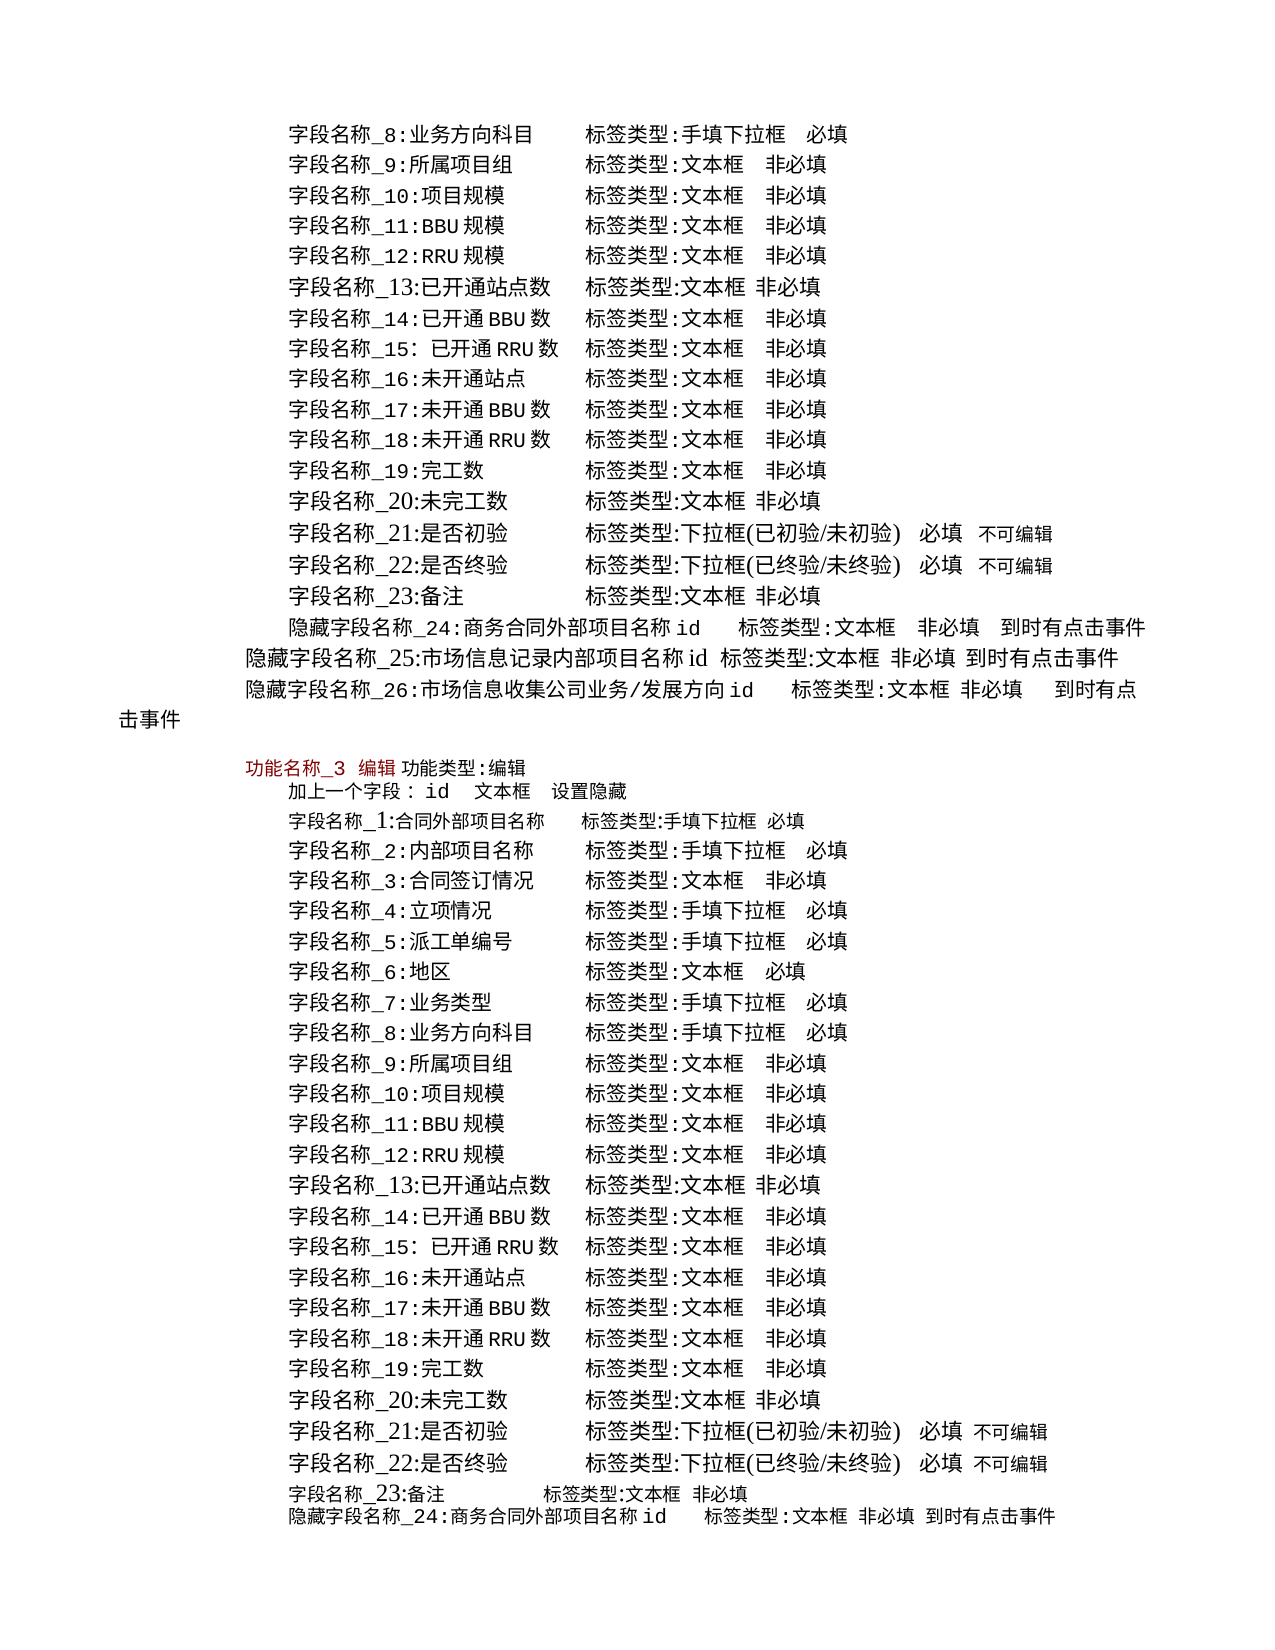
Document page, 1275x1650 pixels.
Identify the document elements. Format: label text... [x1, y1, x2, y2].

text 字段名称_22:是否终验 标签类型:下拉框(已终验/未终验) 必填 不可编辑 [118, 1446, 1157, 1478]
text 字段名称_9:所属项目组 标签类型:文本框 非必填 [118, 148, 1157, 179]
text 字段名称_3:合同签订情况 标签类型:文本框 非必填 [118, 864, 1157, 895]
text 字段名称_7:业务类型 标签类型:手填下拉框 必填 [118, 986, 1157, 1016]
text 字段名称_9:所属项目组 标签类型:文本框 非必填 [118, 1047, 1157, 1077]
text 字段名称_23:备注 标签类型:文本框 非必填 [118, 579, 1157, 611]
text 字段名称_10:项目规模 标签类型:文本框 非必填 [118, 179, 1157, 209]
text 字段名称_11:BBU规模 标签类型:文本框 非必填 [118, 209, 1157, 240]
text 字段名称_20:未完工数 标签类型:文本框 非必填 [118, 484, 1157, 516]
text 字段名称_21:是否初验 标签类型:下拉框(已初验/未初验) 必填 不可编辑 [118, 1414, 1157, 1446]
text 字段名称_11:BBU规模 标签类型:文本框 非必填 [118, 1108, 1157, 1138]
text 隐藏字段名称_24:商务合同外部项目名称id 标签类型:文本框 非必填 到时有点击事件 [118, 611, 1157, 641]
text 字段名称_4:立项情况 标签类型:手填下拉框 必填 [118, 895, 1157, 925]
text 字段名称_15：已开通RRU数 标签类型:文本框 非必填 [118, 1231, 1157, 1261]
text 隐藏字段名称_25:市场信息记录内部项目名称id 标签类型:文本框 非必填 到时有点击事件 [118, 641, 1157, 673]
text 字段名称_18:未开通RRU数 标签类型:文本框 非必填 [118, 1322, 1157, 1352]
text 字段名称_18:未开通RRU数 标签类型:文本框 非必填 [118, 423, 1157, 454]
text 字段名称_20:未完工数 标签类型:文本框 非必填 [118, 1383, 1157, 1414]
text 字段名称_19:完工数 标签类型:文本框 非必填 [118, 454, 1157, 484]
text 加上一个字段 ：id 文本框 设置隐藏 [118, 781, 1157, 805]
text 字段名称_17:未开通BBU数 标签类型:文本框 非必填 [118, 1291, 1157, 1322]
text 字段名称_12:RRU规模 标签类型:文本框 非必填 [118, 240, 1157, 270]
text 字段名称_17:未开通BBU数 标签类型:文本框 非必填 [118, 393, 1157, 423]
text 功能名称_3 编辑 功能类型:编辑 [118, 757, 1157, 781]
text 字段名称_15：已开通RRU数 标签类型:文本框 非必填 [118, 332, 1157, 363]
text 字段名称_10:项目规模 标签类型:文本框 非必填 [118, 1077, 1157, 1108]
text 字段名称_13:已开通站点数 标签类型:文本框 非必填 [118, 270, 1157, 302]
text 字段名称_23:备注 标签类型:文本框 非必填 [118, 1478, 1157, 1506]
text 字段名称_5:派工单编号 标签类型:手填下拉框 必填 [118, 925, 1157, 956]
text 字段名称_22:是否终验 标签类型:下拉框(已终验/未终验) 必填 不可编辑 [118, 548, 1157, 579]
text 字段名称_6:地区 标签类型:文本框 必填 [118, 956, 1157, 986]
text 字段名称_16:未开通站点 标签类型:文本框 非必填 [118, 363, 1157, 393]
text 字段名称_12:RRU规模 标签类型:文本框 非必填 [118, 1138, 1157, 1168]
text 字段名称_1:合同外部项目名称 标签类型:手填下拉框 必填 [118, 805, 1157, 834]
text 字段名称_2:内部项目名称 标签类型:手填下拉框 必填 [118, 834, 1157, 864]
text 字段名称_16:未开通站点 标签类型:文本框 非必填 [118, 1261, 1157, 1291]
text 字段名称_8:业务方向科目 标签类型:手填下拉框 必填 [118, 1016, 1157, 1047]
text 字段名称_21:是否初验 标签类型:下拉框(已初验/未初验) 必填 不可编辑 [118, 516, 1157, 548]
text 隐藏字段名称_24:商务合同外部项目名称id 标签类型:文本框 非必填 到时有点击事件 [118, 1506, 1157, 1530]
text 字段名称_13:已开通站点数 标签类型:文本框 非必填 [118, 1168, 1157, 1200]
text 字段名称_19:完工数 标签类型:文本框 非必填 [118, 1352, 1157, 1383]
text 隐藏字段名称_26:市场信息收集公司业务/发展方向id 标签类型:文本框 非必填 到时有点击事件 [118, 673, 1157, 734]
text 字段名称_14:已开通BBU数 标签类型:文本框 非必填 [118, 302, 1157, 332]
text 字段名称_8:业务方向科目 标签类型:手填下拉框 必填 [118, 118, 1157, 148]
text 字段名称_14:已开通BBU数 标签类型:文本框 非必填 [118, 1200, 1157, 1231]
